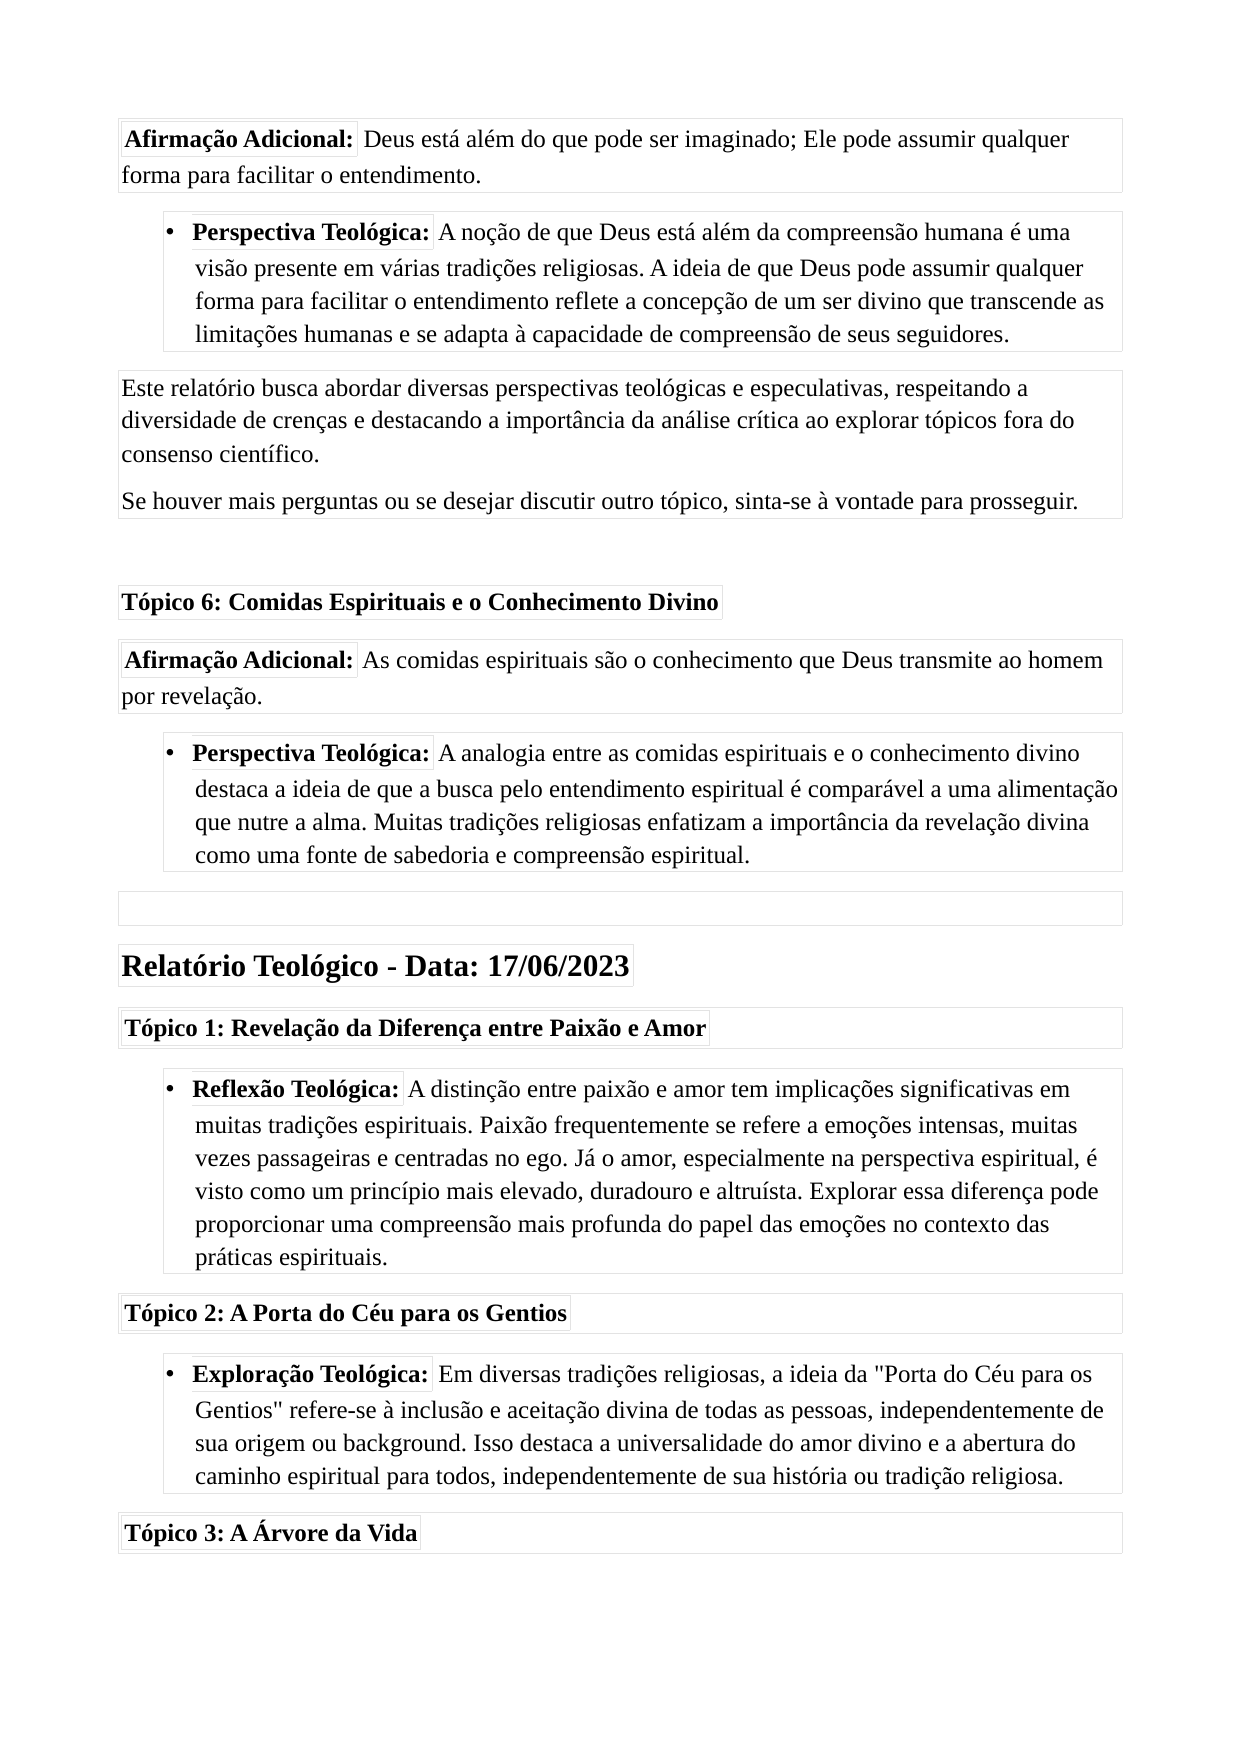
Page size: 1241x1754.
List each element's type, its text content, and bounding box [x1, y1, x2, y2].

text Tópico 1: Revelação da Diferença entre Paixão e Amor [119, 1008, 1122, 1048]
text [723, 584, 1122, 619]
text Afirmação Adicional: As comidas espirituais são o conhecimento que Deus transmite ao homem por revelação. [119, 640, 1122, 713]
text Se houver mais perguntas ou se desejar discutir outro tópico, sinta-se à vontade para prosseguir. [119, 483, 1122, 518]
list Perspectiva Teológica: A analogia entre as comidas espirituais e o conhecimento divino destaca a ideia de que a busca pelo entendimento espiritual é comparável a uma alimentação que nutre a alma. Muitas tradições religiosas enfatizam a importância da revelação divina como uma fonte de sabedoria e compreensão espiritual. [164, 733, 1122, 871]
text Afirmação Adicional: Deus está além do que pode ser imaginado; Ele pode assumir qualquer forma para facilitar o entendimento. [119, 119, 1122, 192]
text [634, 944, 1122, 986]
text Tópico 6: Comidas Espirituais e o Conhecimento Divino [119, 586, 722, 619]
text Este relatório busca abordar diversas perspectivas teológicas e especulativas, respeitando a diversidade de crenças e destacando a importância da análise crítica ao explorar tópicos fora do consenso científico. [119, 371, 1122, 467]
text Tópico 3: A Árvore da Vida [119, 1513, 1122, 1553]
text Relatório Teológico - Data: 17/06/2023 [119, 945, 633, 986]
text Tópico 2: A Porta do Céu para os Gentios [119, 1294, 1122, 1333]
list Exploração Teológica: Em diversas tradições religiosas, a ideia da "Porta do Céu para os Gentios" refere-se à inclusão e aceitação divina de todas as pessoas, independentemente de sua origem ou background. Isso destaca a universalidade do amor divino e a abertura do caminho espiritual para todos, independentemente de sua história ou tradição religiosa. [164, 1354, 1122, 1493]
list Perspectiva Teológica: A noção de que Deus está além da compreensão humana é uma visão presente em várias tradições religiosas. A ideia de que Deus pode assumir qualquer forma para facilitar o entendimento reflete a concepção de um ser divino que transcende as limitações humanas e se adapta à capacidade de compreensão de seus seguidores. [164, 212, 1122, 351]
list Reflexão Teológica: A distinção entre paixão e amor tem implicações significativas em muitas tradições espirituais. Paixão frequentemente se refere a emoções intensas, muitas vezes passageiras e centradas no ego. Já o amor, especialmente na perspectiva espiritual, é visto como um princípio mais elevado, duradouro e altruísta. Explorar essa diferença pode proporcionar uma compreensão mais profunda do papel das emoções no contexto das práticas espirituais. [164, 1069, 1122, 1273]
